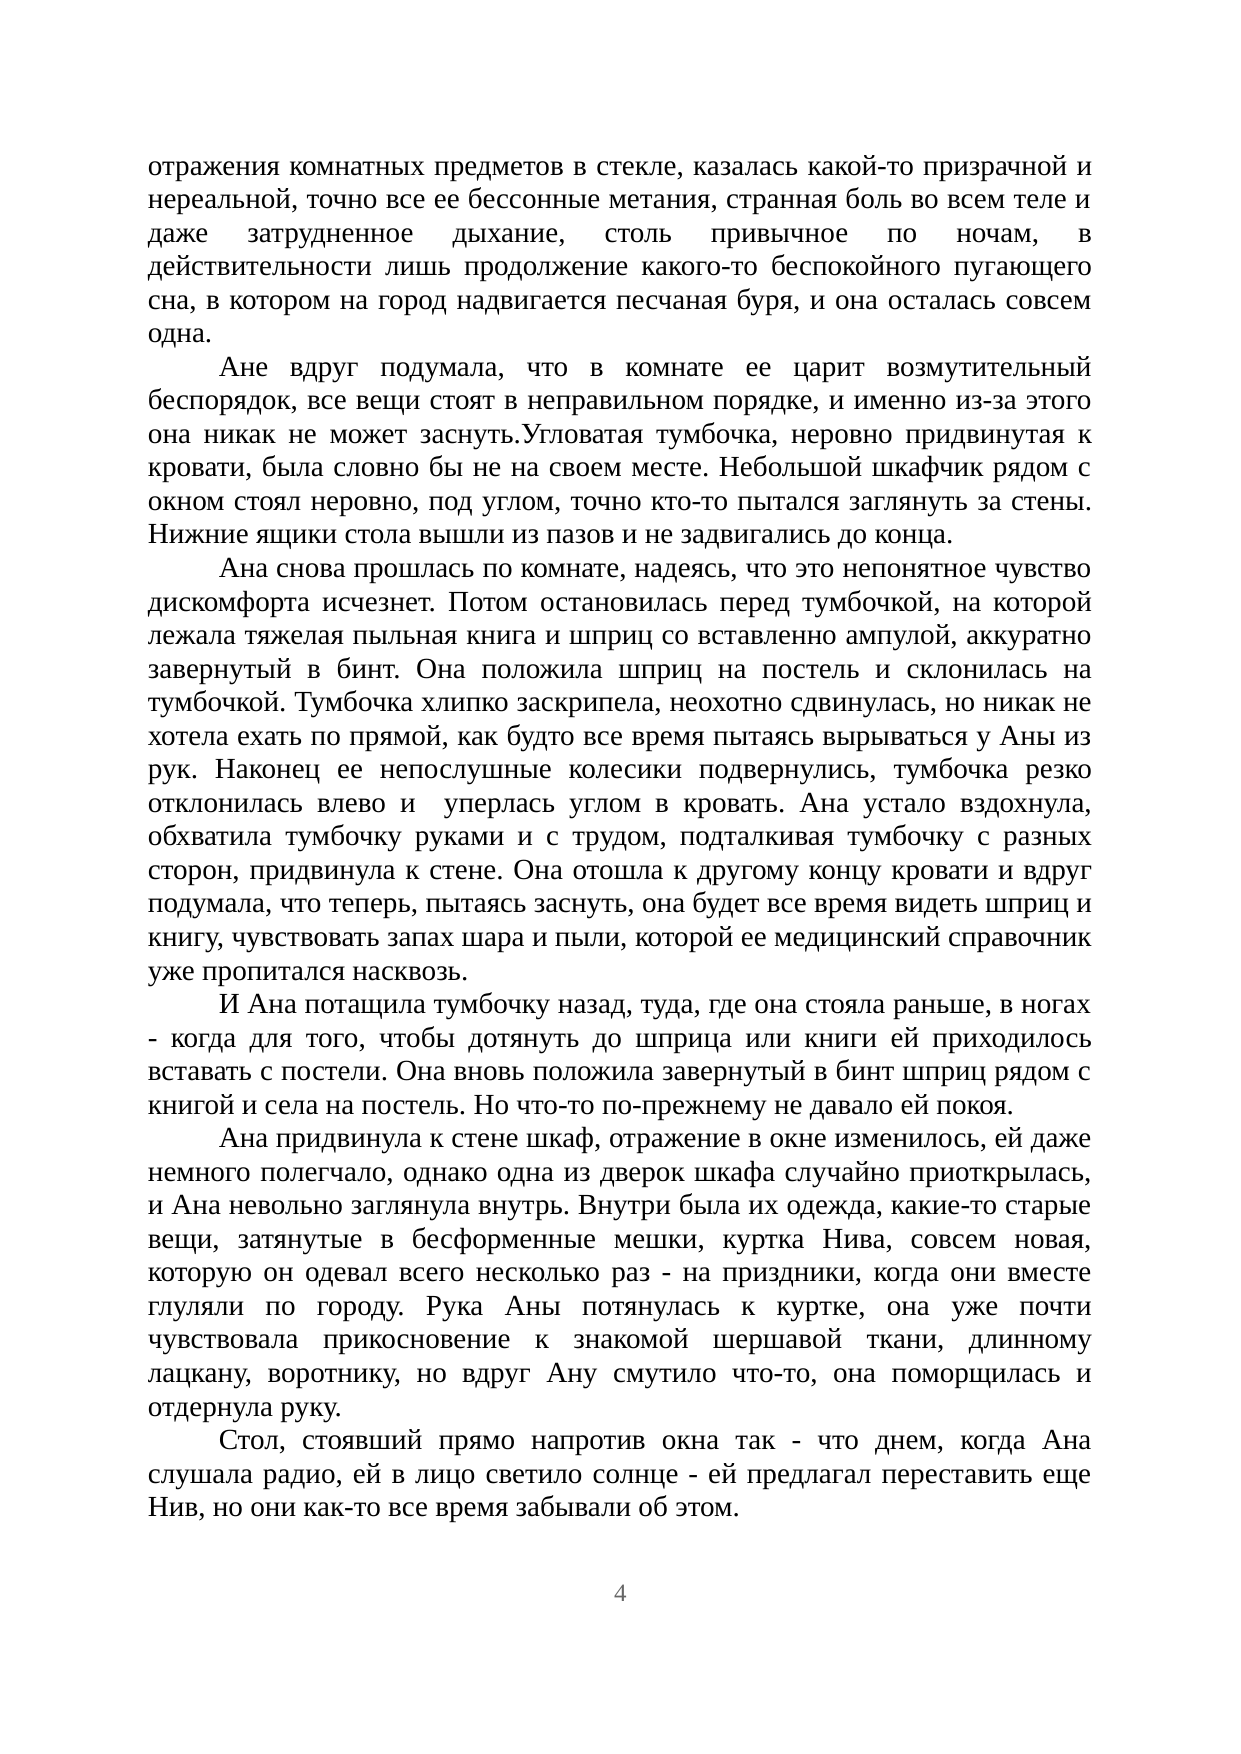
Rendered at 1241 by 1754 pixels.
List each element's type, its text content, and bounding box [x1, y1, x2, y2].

text Стол, стоявший прямо напротив окна так - что днем, когда Ана слушала радио, ей в лицо светило солнце - ей предлагал переставить еще Нив, но они как-то все время забывали об этом. [148, 1422, 1093, 1523]
text И Ана потащила тумбочку назад, туда, где она стояла раньше, в ногах - когда для того, чтобы дотянуть до шприца или книги ей приходилось вставать с постели. Она вновь положила завернутый в бинт шприц рядом с книгой и села на постель. Но что-то по-прежнему не давало ей покоя. [148, 986, 1093, 1120]
text отражения комнатных предметов в стекле, казалась какой-то призрачной и нереальной, точно все ее бессонные метания, странная боль во всем теле и даже затрудненное дыхание, столь привычное по ночам, в действительности лишь продолжение какого-то беспокойного пугающего сна, в котором на город надвигается песчаная буря, и она осталась совсем одна. [148, 148, 1093, 349]
text Ана придвинула к стене шкаф, отражение в окне изменилось, ей даже немного полегчало, однако одна из дверок шкафа случайно приоткрылась, и Ана невольно заглянула внутрь. Внутри была их одежда, какие-то старые вещи, затянутые в бесформенные мешки, куртка Нива, совсем новая, которую он одевал всего несколько раз - на приздники, когда они вместе глуляли по городу. Рука Аны потянулась к куртке, она уже почти чувствовала прикосновение к знакомой шершавой ткани, длинному лацкану, воротнику, но вдруг Ану смутило что-то, она поморщилась и отдернула руку. [148, 1120, 1093, 1422]
text Ане вдруг подумала, что в комнате ее царит возмутительный беспорядок, все вещи стоят в неправильном порядке, и именно из-за этого она никак не может заснуть.Угловатая тумбочка, неровно придвинутая к кровати, была словно бы не на своем месте. Небольшой шкафчик рядом с окном стоял неровно, под углом, точно кто-то пытался заглянуть за стены. Нижние ящики стола вышли из пазов и не задвигались до конца. [148, 349, 1093, 550]
text Ана снова прошлась по комнате, надеясь, что это непонятное чувство дискомфорта исчезнет. Потом остановилась перед тумбочкой, на которой лежала тяжелая пыльная книга и шприц со вставленно ампулой, аккуратно завернутый в бинт. Она положила шприц на постель и склонилась на тумбочкой. Тумбочка хлипко заскрипела, неохотно сдвинулась, но никак не хотела ехать по прямой, как будто все время пытаясь вырываться у Аны из рук. Наконец ее непослушные колесики подвернулись, тумбочка резко отклонилась влево и уперлась углом в кровать. Ана устало вздохнула, обхватила тумбочку руками и с трудом, подталкивая тумбочку с разных сторон, придвинула к стене. Она отошла к другому концу кровати и вдруг подумала, что теперь, пытаясь заснуть, она будет все время видеть шприц и книгу, чувствовать запах шара и пыли, которой ее медицинский справочник уже пропитался насквозь. [148, 550, 1093, 986]
